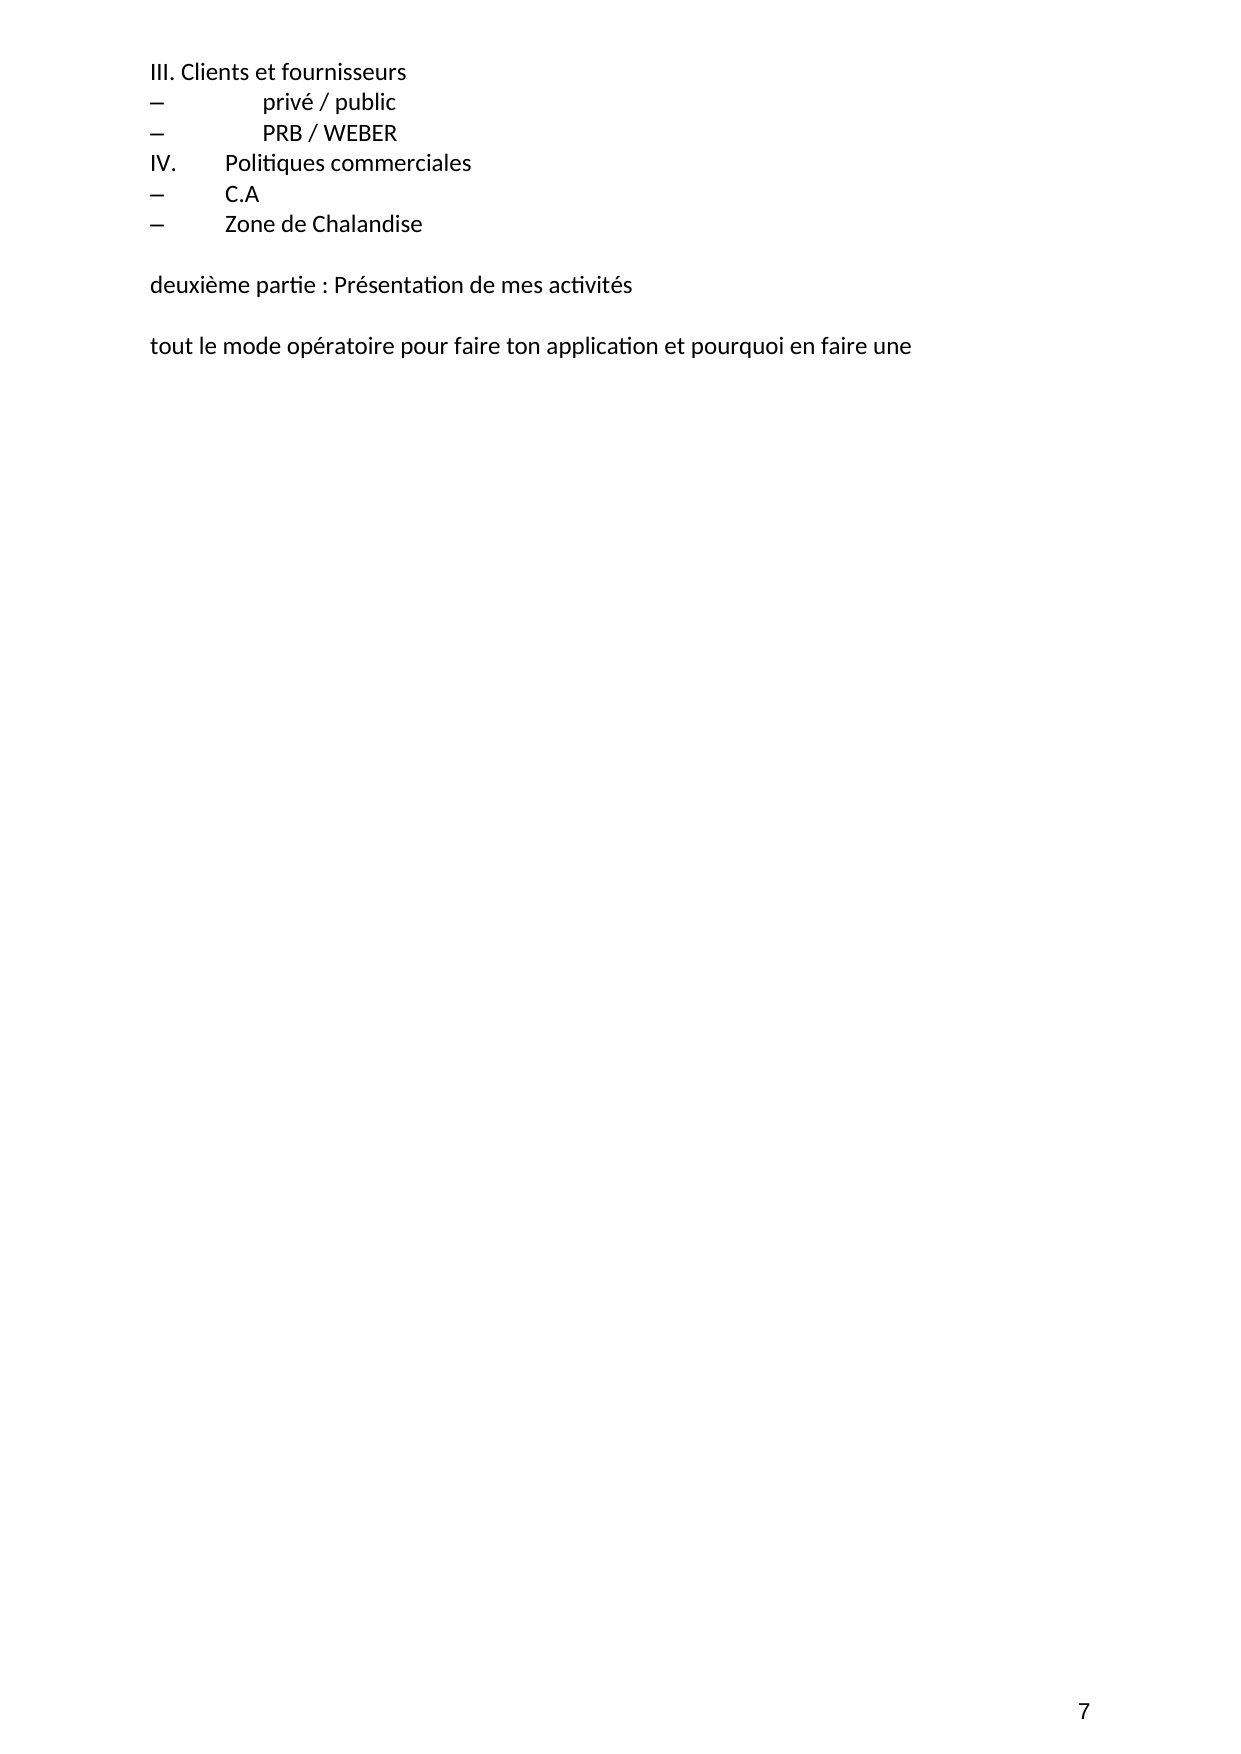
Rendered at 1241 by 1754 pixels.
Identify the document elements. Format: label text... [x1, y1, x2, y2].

list III. Clients et fournisseurs [150, 56, 1090, 86]
list C.A [150, 178, 1090, 208]
list PRB / WEBER [150, 117, 1090, 147]
list Politiques commerciales [150, 147, 1090, 178]
list privé / public [150, 86, 1090, 117]
text tout le mode opératoire pour faire ton application et pourquoi en faire une [150, 331, 1090, 361]
text deuxième partie : Présentation de mes activités [150, 269, 1090, 300]
list Zone de Chalandise [150, 208, 1090, 239]
